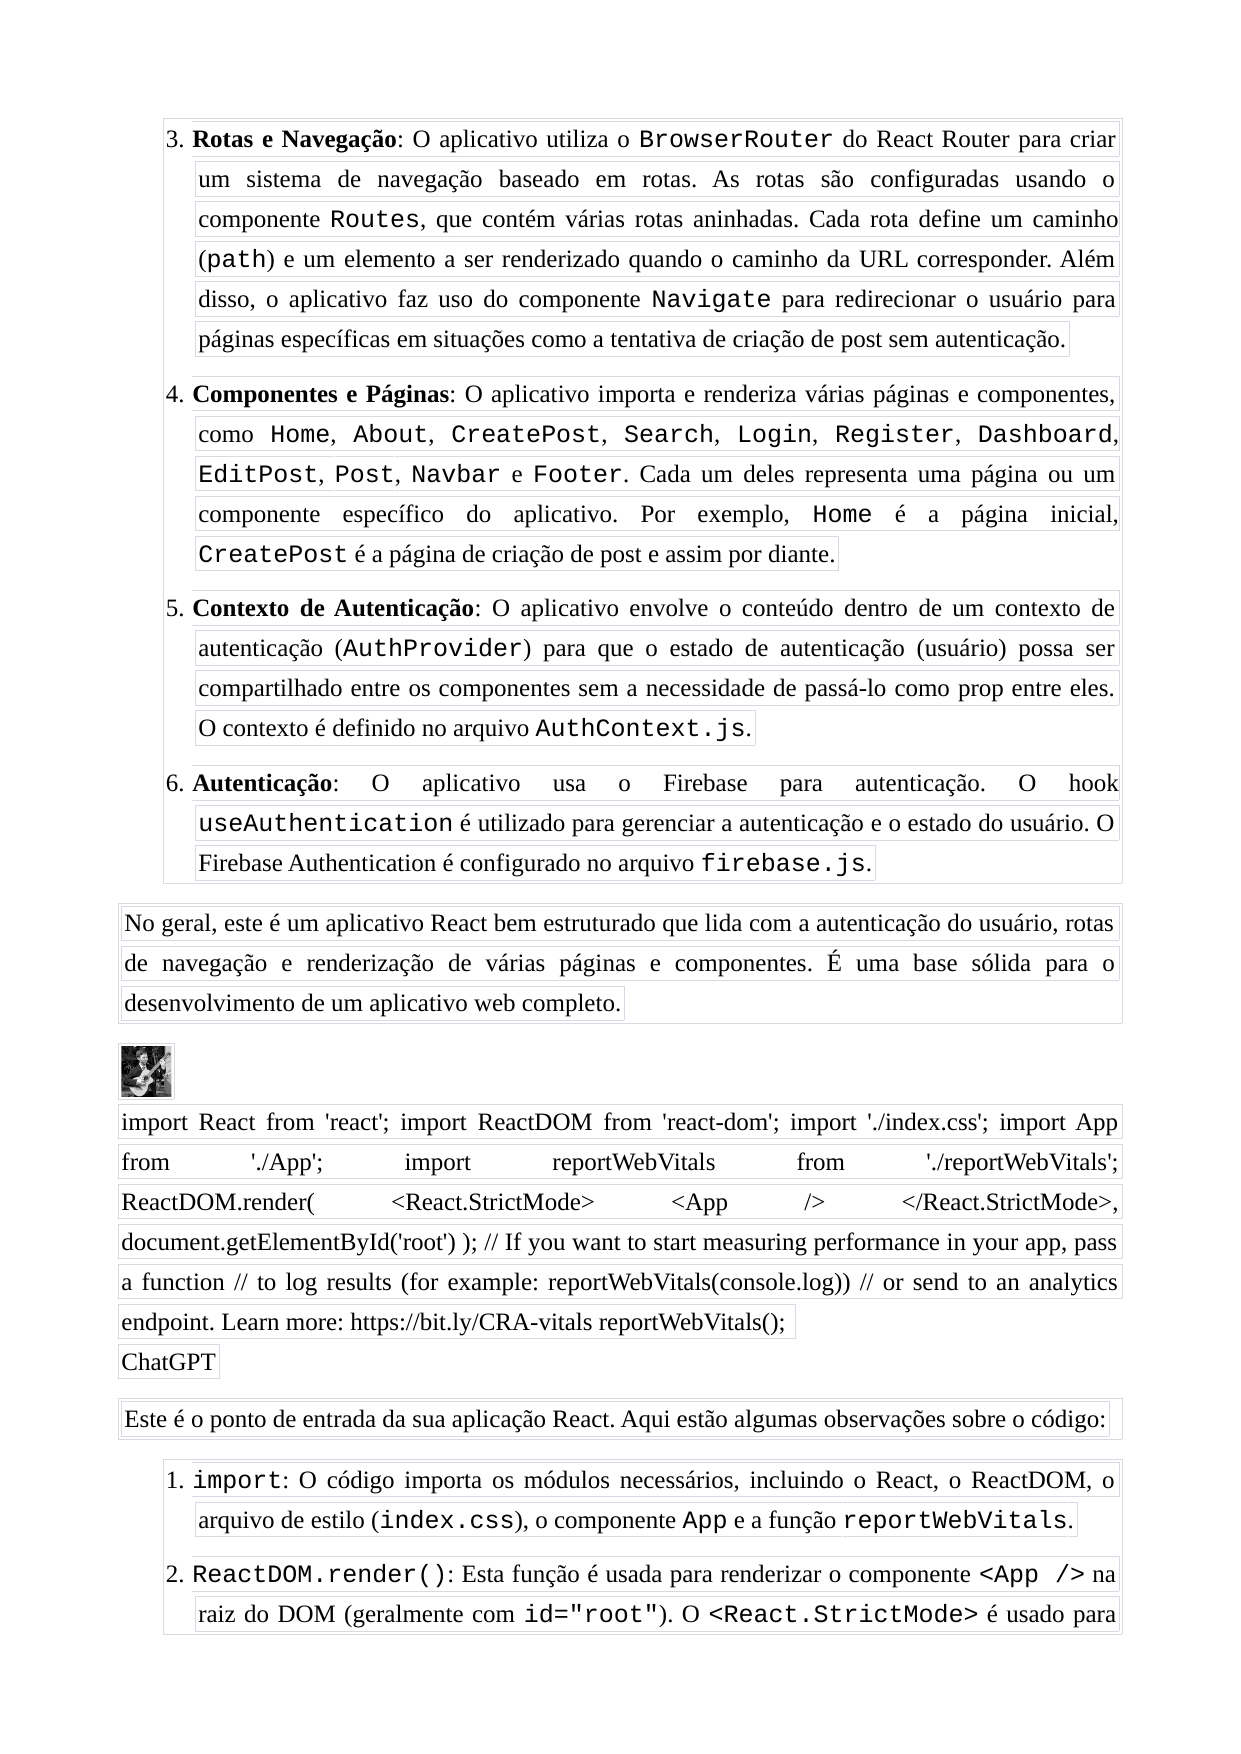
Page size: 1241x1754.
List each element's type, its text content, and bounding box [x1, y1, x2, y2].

text endpoint. Learn more: https://bit.ly/CRA-vitals reportWebVitals(); [118, 1299, 1122, 1338]
text a function // to log results (for example: reportWebVitals(console.log)) // or send to an analytics [119, 1265, 1122, 1298]
text ReactDOM.render( <React.StrictMode> <App /> </React.StrictMode>, [119, 1185, 1122, 1218]
list ReactDOM.render(): Esta função é usada para renderizar o componente <App /> na raiz do DOM (geralmente com id="root"). O <React.StrictMode> é usado para [164, 1553, 1122, 1634]
list import: O código importa os módulos necessários, incluindo o React, o ReactDOM, o arquivo de estilo (index.css), o componente App e a função reportWebVitals. [164, 1460, 1122, 1537]
text [220, 1344, 1122, 1378]
text No geral, este é um aplicativo React bem estruturado que lida com a autenticação do usuário, rotas de navegação e renderização de várias páginas e componentes. É uma base sólida para o desenvolvimento de um aplicativo web completo. [119, 904, 1122, 1023]
list Autenticação: O aplicativo usa o Firebase para autenticação. O hook useAuthentication é utilizado para gerenciar a autenticação e o estado do usuário. O Firebase Authentication é configurado no arquivo firebase.js. [164, 762, 1122, 883]
list Rotas e Navegação: O aplicativo utiliza o BrowserRouter do React Router para criar um sistema de navegação baseado em rotas. As rotas são configuradas usando o componente Routes, que contém várias rotas aninhadas. Cada rota define um caminho (path) e um elemento a ser renderizado quando o caminho da URL corresponder. Além disso, o aplicativo faz uso do componente Navigate para redirecionar o usuário para páginas específicas em situações como a tentativa de criação de post sem autenticação. [164, 119, 1122, 356]
list Componentes e Páginas: O aplicativo importa e renderiza várias páginas e componentes, como Home, About, CreatePost, Search, Login, Register, Dashboard, EditPost, Post, Navbar e Footer. Cada um deles representa uma página ou um componente específico do aplicativo. Por exemplo, Home é a página inicial, CreatePost é a página de criação de post e assim por diante. [164, 373, 1122, 571]
text document.getElementById('root') ); // If you want to start measuring performance in your app, pass [119, 1225, 1122, 1258]
text ChatGPT [119, 1345, 219, 1378]
text from './App'; import reportWebVitals from './reportWebVitals'; [119, 1145, 1122, 1178]
picture [121, 1046, 172, 1097]
list Contexto de Autenticação: O aplicativo envolve o conteúdo dentro de um contexto de autenticação (AuthProvider) para que o estado de autenticação (usuário) possa ser compartilhado entre os componentes sem a necessidade de passá-lo como prop entre eles. O contexto é definido no arquivo AuthContext.js. [164, 587, 1122, 745]
text import React from 'react'; import ReactDOM from 'react-dom'; import './index.css'; import App [119, 1105, 1122, 1138]
text Este é o ponto de entrada da sua aplicação React. Aqui estão algumas observações sobre o código: [119, 1399, 1122, 1439]
